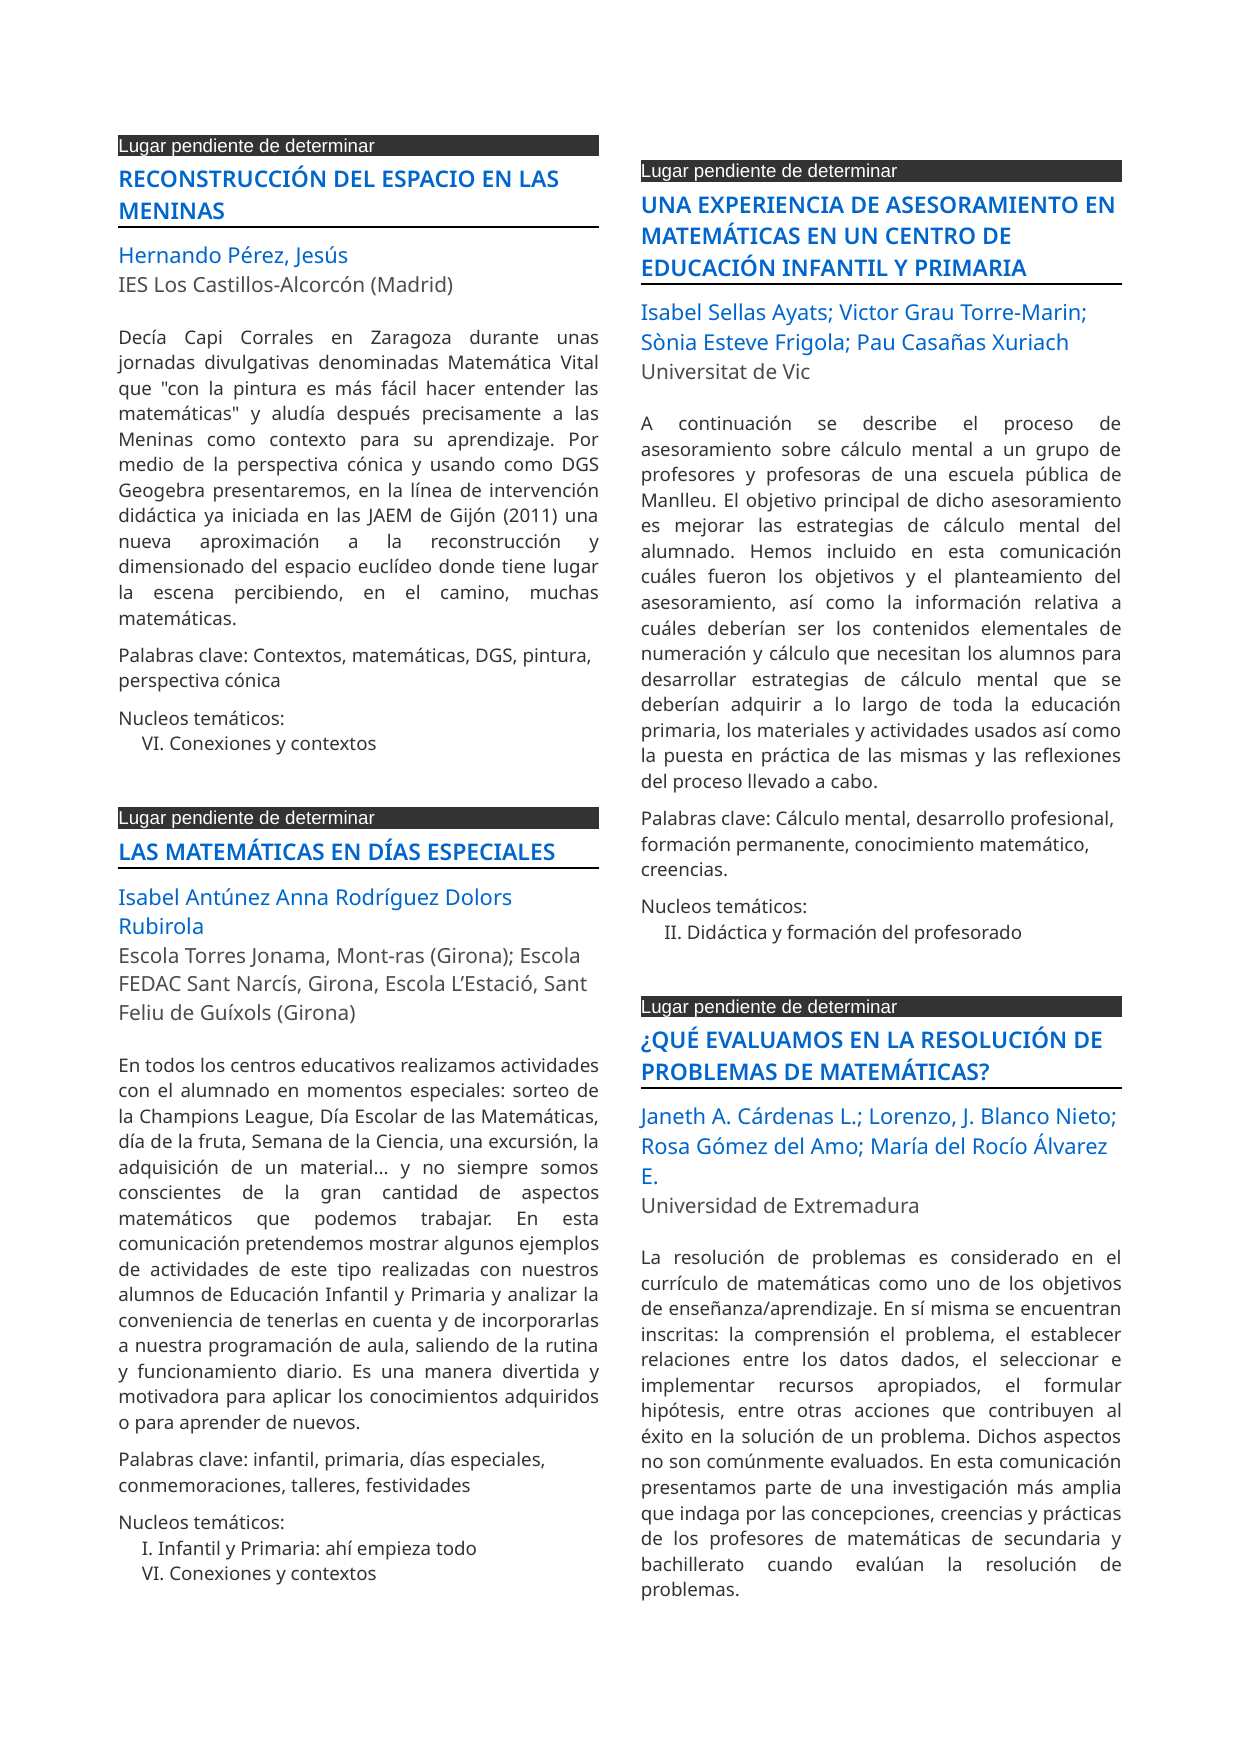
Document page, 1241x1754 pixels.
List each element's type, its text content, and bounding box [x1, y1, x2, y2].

text Escola Torres Jonama, Mont-ras (Girona); Escola FEDAC Sant Narcís, Girona, Escola L’Estació, Sant Feliu de Guíxols (Girona) [118, 941, 599, 1026]
text IES Los Castillos-Alcorcón (Madrid) [118, 270, 599, 299]
text Palabras clave: Cálculo mental, desarrollo profesional, formación permanente, conocimiento matemático, creencias. [641, 805, 1122, 882]
text Universidad de Extremadura [641, 1191, 1122, 1219]
text En todos los centros educativos realizamos actividades con el alumnado en momentos especiales: sorteo de la Champions League, Día Escolar de las Matemáticas, día de la fruta, Semana de la Ciencia, una excursión, la adquisición de un material... y no siempre somos conscientes de la gran cantidad de aspectos matemáticos que podemos trabajar. En esta comunicación pretendemos mostrar algunos ejemplos de actividades de este tipo realizadas con nuestros alumnos de Educación Infantil y Primaria y analizar la conveniencia de tenerlas en cuenta y de incorporarlas a nuestra programación de aula, saliendo de la rutina y funcionamiento diario. Es una manera divertida y motivadora para aplicar los conocimientos adquiridos o para aprender de nuevos. [118, 1052, 599, 1435]
text Hernando Pérez, Jesús [118, 240, 599, 270]
text Janeth A. Cárdenas L.; Lorenzo, J. Blanco Nieto; Rosa Gómez del Amo; María del Rocío Álvarez E. [641, 1101, 1122, 1191]
subtitle Reconstrucción del espacio en Las Meninas [118, 163, 599, 226]
text Universitat de Vic [641, 357, 1122, 385]
text Lugar pendiente de determinar [118, 807, 599, 829]
text Nucleos temáticos: [118, 705, 599, 731]
text A continuación se describe el proceso de asesoramiento sobre cálculo mental a un grupo de profesores y profesoras de una escuela pública de Manlleu. El objetivo principal de dicho asesoramiento es mejorar las estrategias de cálculo mental del alumnado. Hemos incluido en esta comunicación cuáles fueron los objetivos y el planteamiento del asesoramiento, así como la información relativa a cuáles deberían ser los contenidos elementales de numeración y cálculo que necesitan los alumnos para desarrollar estrategias de cálculo mental que se deberían adquirir a lo largo de toda la educación primaria, los materiales y actividades usados así como la puesta en práctica de las mismas y las reflexiones del proceso llevado a cabo. [641, 411, 1122, 793]
text VI. Conexiones y contextos [130, 731, 599, 756]
subtitle ¿Qué evaluamos en la Resolución de Problemas de Matemáticas? [641, 1024, 1122, 1087]
text Isabel Sellas Ayats; Victor Grau Torre-Marin; Sònia Esteve Frigola; Pau Casañas Xuriach [641, 297, 1122, 357]
text Palabras clave: Contextos, matemáticas, DGS, pintura, perspectiva cónica [118, 642, 599, 693]
text Decía Capi Corrales en Zaragoza durante unas jornadas divulgativas denominadas Matemática Vital que "con la pintura es más fácil hacer entender las matemáticas" y aludía después precisamente a las Meninas como contexto para su aprendizaje. Por medio de la perspectiva cónica y usando como DGS Geogebra presentaremos, en la línea de intervención didáctica ya iniciada en las JAEM de Gijón (2011) una nueva aproximación a la reconstrucción y dimensionado del espacio euclídeo donde tiene lugar la escena percibiendo, en el camino, muchas matemáticas. [118, 324, 599, 630]
text I. Infantil y Primaria: ahí empieza todo [130, 1535, 599, 1560]
subtitle Las matemáticas en días especiales [118, 836, 599, 867]
text Lugar pendiente de determinar [641, 160, 1122, 182]
text Nucleos temáticos: [641, 894, 1122, 919]
text Isabel Antúnez Anna Rodríguez Dolors Rubirola [118, 881, 599, 941]
text VI. Conexiones y contextos [130, 1560, 599, 1586]
text Palabras clave: infantil, primaria, días especiales, conmemoraciones, talleres, festividades [118, 1446, 599, 1497]
text Lugar pendiente de determinar [118, 135, 599, 156]
text Lugar pendiente de determinar [641, 996, 1122, 1017]
text Nucleos temáticos: [118, 1509, 599, 1535]
subtitle Una experiencia de asesoramiento en matemáticas en un centro de educación infantil y primaria [641, 189, 1122, 283]
text La resolución de problemas es considerado en el currículo de matemáticas como uno de los objetivos de enseñanza/aprendizaje. En sí misma se encuentran inscritas: la comprensión el problema, el establecer relaciones entre los datos dados, el seleccionar e implementar recursos apropiados, el formular hipótesis, entre otras acciones que contribuyen al éxito en la solución de un problema. Dichos aspectos no son comúnmente evaluados. En esta comunicación presentamos parte de una investigación más amplia que indaga por las concepciones, creencias y prácticas de los profesores de matemáticas de secundaria y bachillerato cuando evalúan la resolución de problemas. [641, 1245, 1122, 1602]
text II. Didáctica y formación del profesorado [652, 919, 1122, 945]
